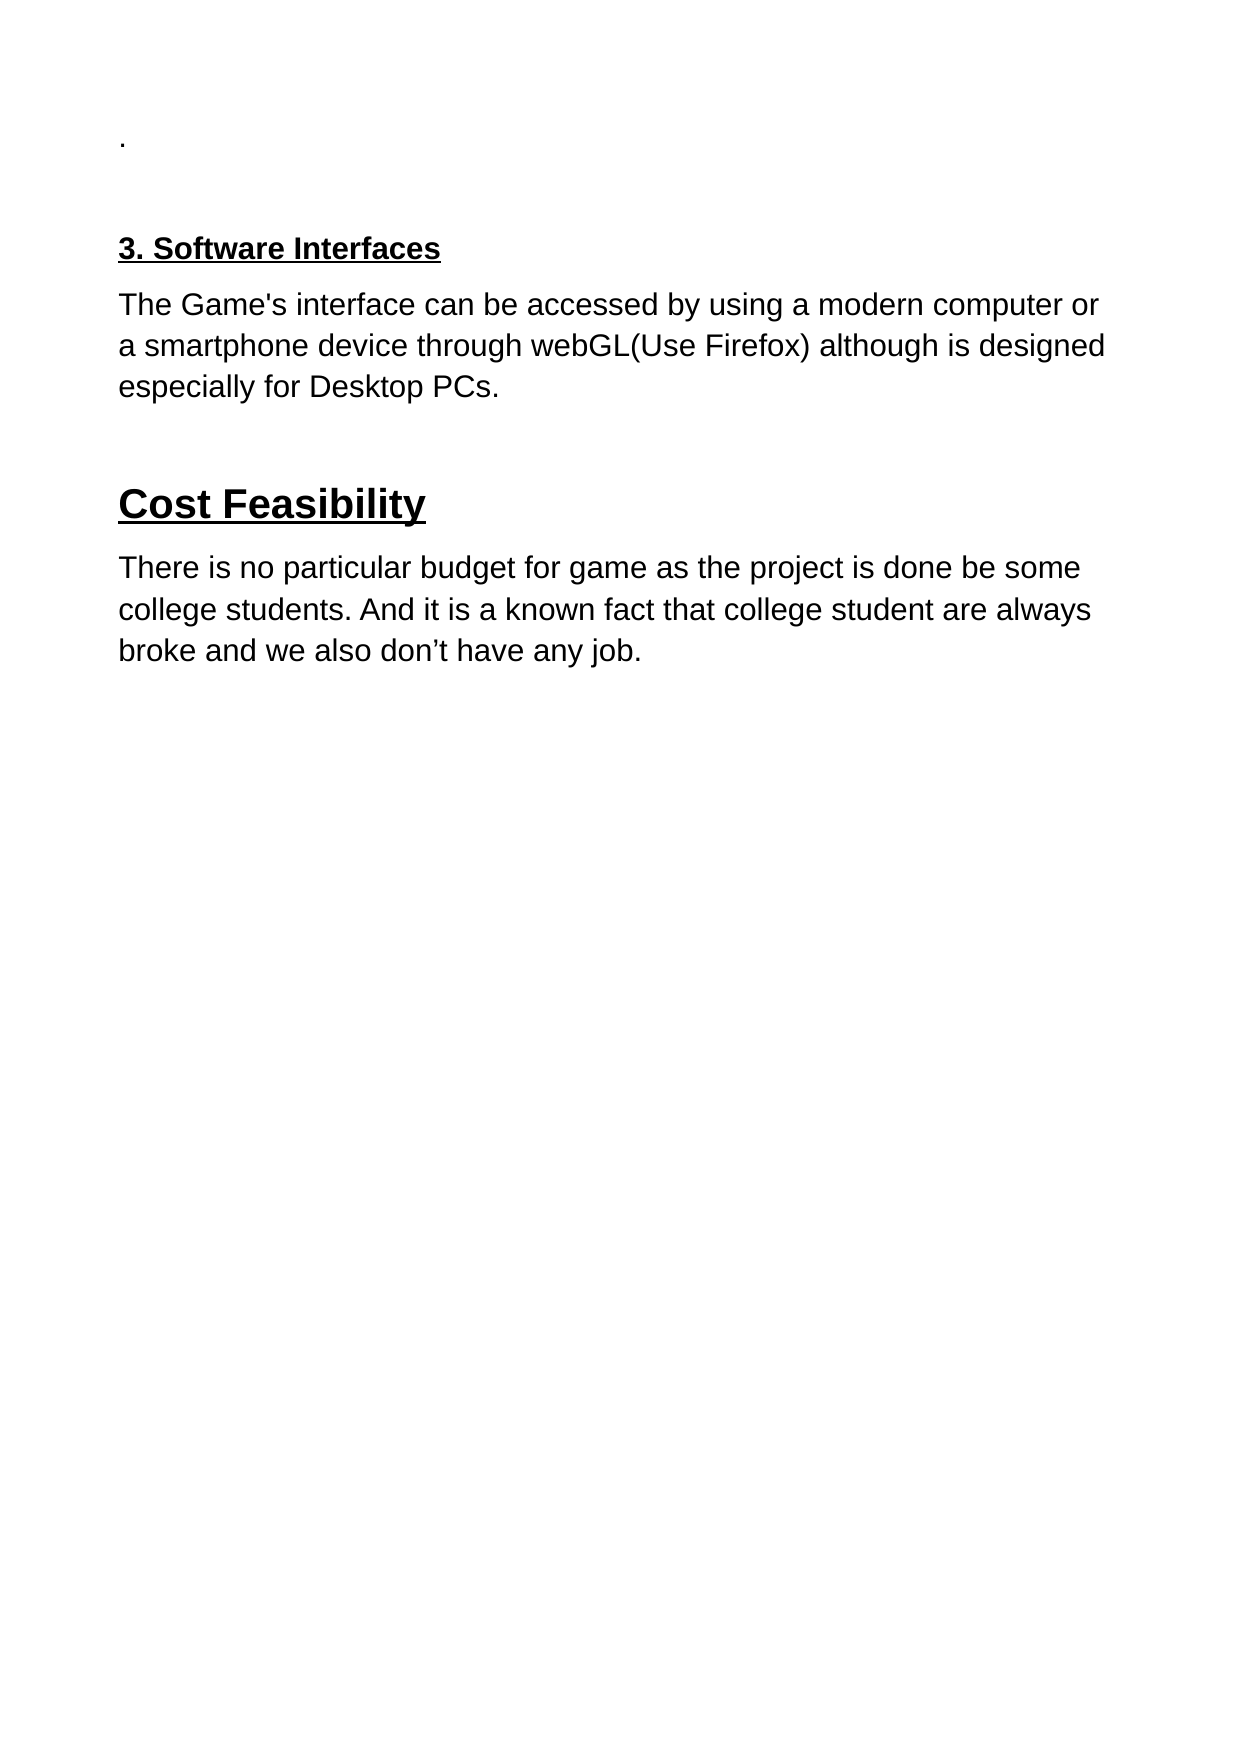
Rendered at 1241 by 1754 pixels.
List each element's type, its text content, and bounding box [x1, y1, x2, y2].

text Cost Feasibility [118, 480, 1122, 528]
text The Game's interface can be accessed by using a modern computer or a smartphone device through webGL(Use Firefox) although is designed especially for Desktop PCs. [118, 286, 1122, 404]
text 3. Software Interfaces [118, 230, 1122, 266]
text . [118, 118, 1122, 154]
text There is no particular budget for game as the project is done be some college students. And it is a known fact that college student are always broke and we also don’t have any job. [118, 549, 1122, 668]
